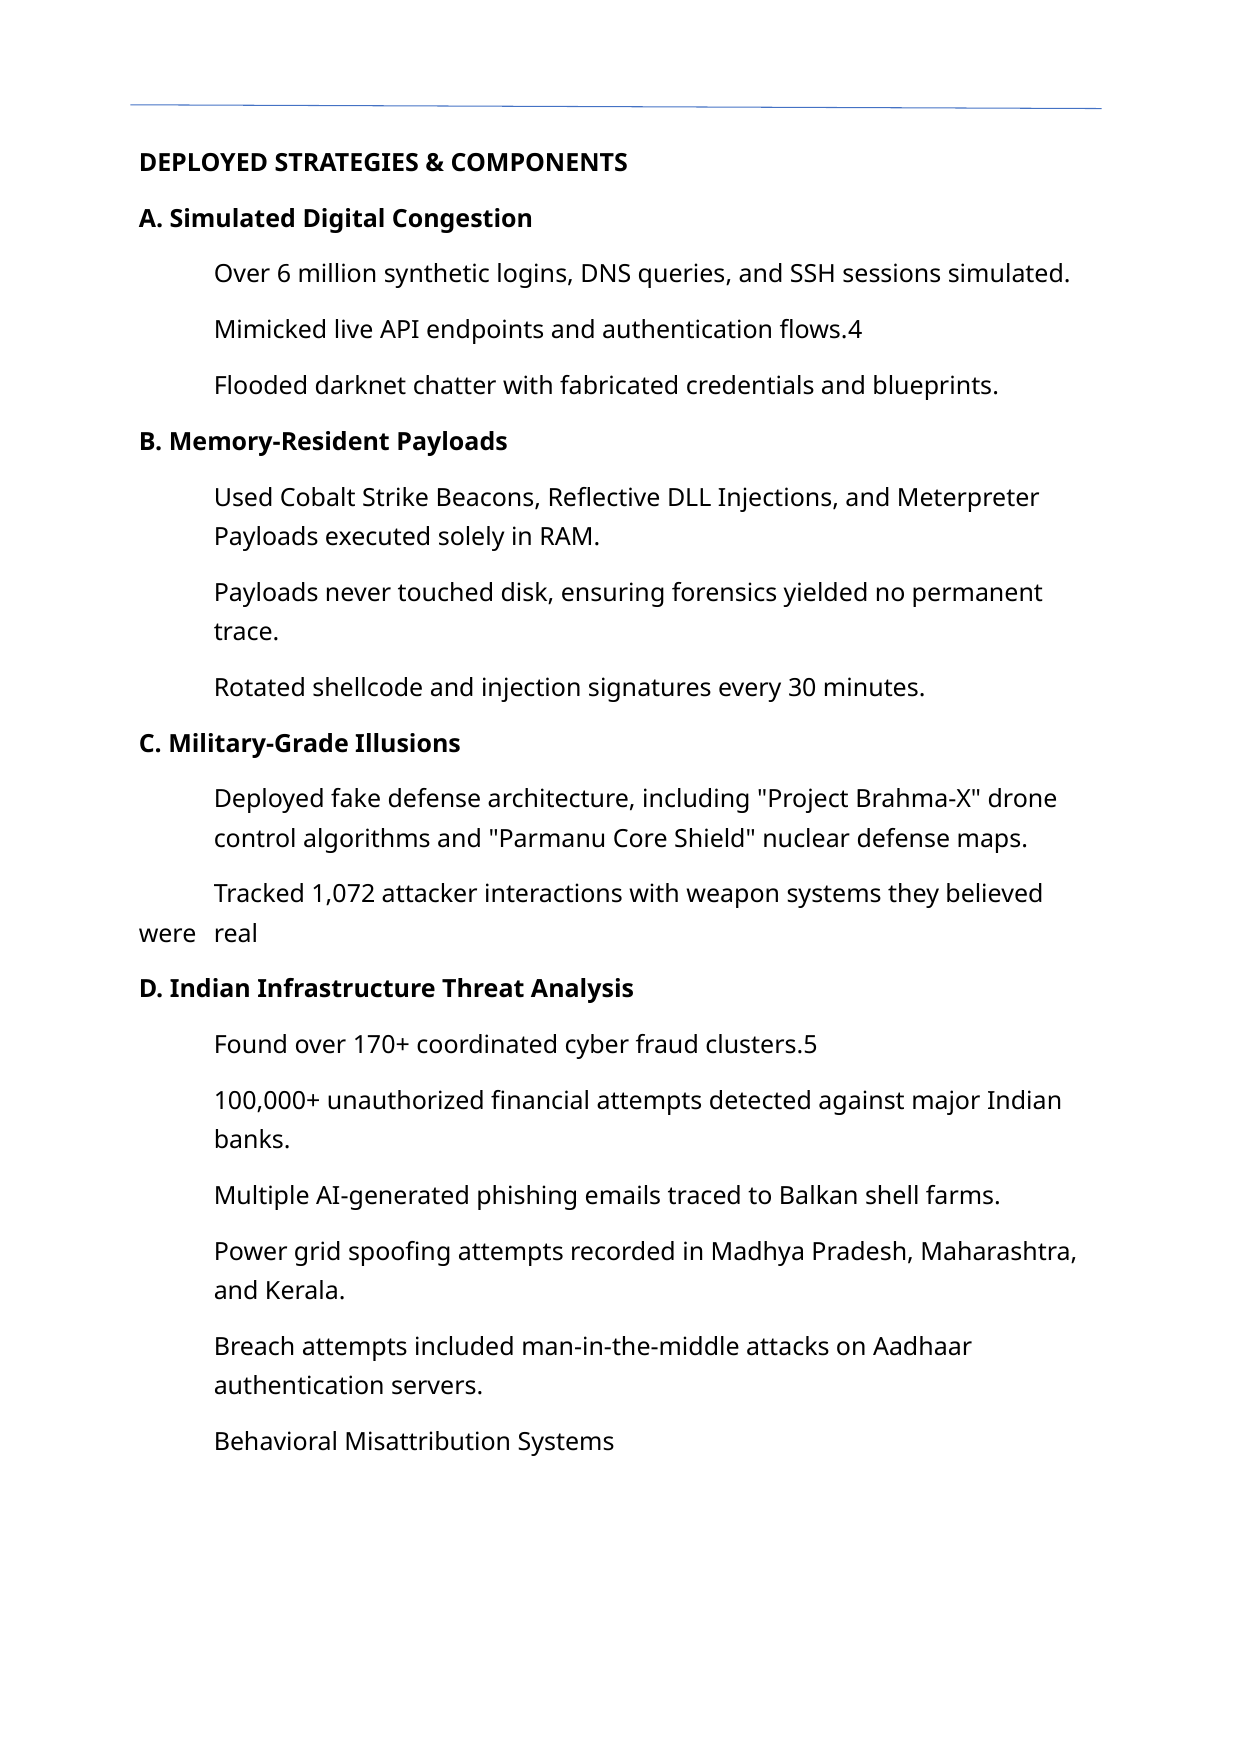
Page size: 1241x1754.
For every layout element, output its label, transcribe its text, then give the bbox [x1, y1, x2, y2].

text Breach attempts included man-in-the-middle attacks on Aadhaar authentication servers.​ [138, 1328, 1102, 1402]
text Mimicked live API endpoints and authentication flows.​4 [138, 312, 1102, 346]
text Payloads never touched disk, ensuring forensics yielded no permanent trace. [138, 574, 1102, 648]
text DEPLOYED STRATEGIES & COMPONENTS [138, 144, 1102, 178]
text B. Memory-Resident Payloads [138, 423, 1102, 458]
text Multiple AI-generated phishing emails traced to Balkan shell farms. [138, 1178, 1102, 1212]
text Found over 170+ coordinated cyber fraud clusters.5 [138, 1027, 1102, 1061]
text Used Cobalt Strike Beacons, Reflective DLL Injections, and Meterpreter Payloads executed solely in RAM. [138, 479, 1102, 553]
text 100,000+ unauthorized financial attempts detected against major Indian banks. [138, 1083, 1102, 1156]
text Deployed fake defense architecture, including "Project Brahma-X" drone control algorithms and "Parmanu Core Shield" nuclear defense maps.​ [138, 781, 1102, 854]
text C. Military-Grade Illusions [138, 725, 1102, 759]
text Over 6 million synthetic logins, DNS queries, and SSH sessions simulated.​ [138, 256, 1102, 290]
text D. Indian Infrastructure Threat Analysis [138, 971, 1102, 1005]
text Power grid spoofing attempts recorded in Madhya Pradesh, Maharashtra, and Kerala. [138, 1233, 1102, 1307]
text Tracked 1,072 attacker interactions with weapon systems they believed were real [138, 876, 1102, 949]
text Behavioral Misattribution Systems [138, 1423, 1102, 1458]
text Rotated shellcode and injection signatures every 30 minutes.​ [138, 669, 1102, 703]
text A. Simulated Digital Congestion [138, 200, 1102, 234]
text Flooded darknet chatter with fabricated credentials and blueprints.​ [138, 368, 1102, 402]
